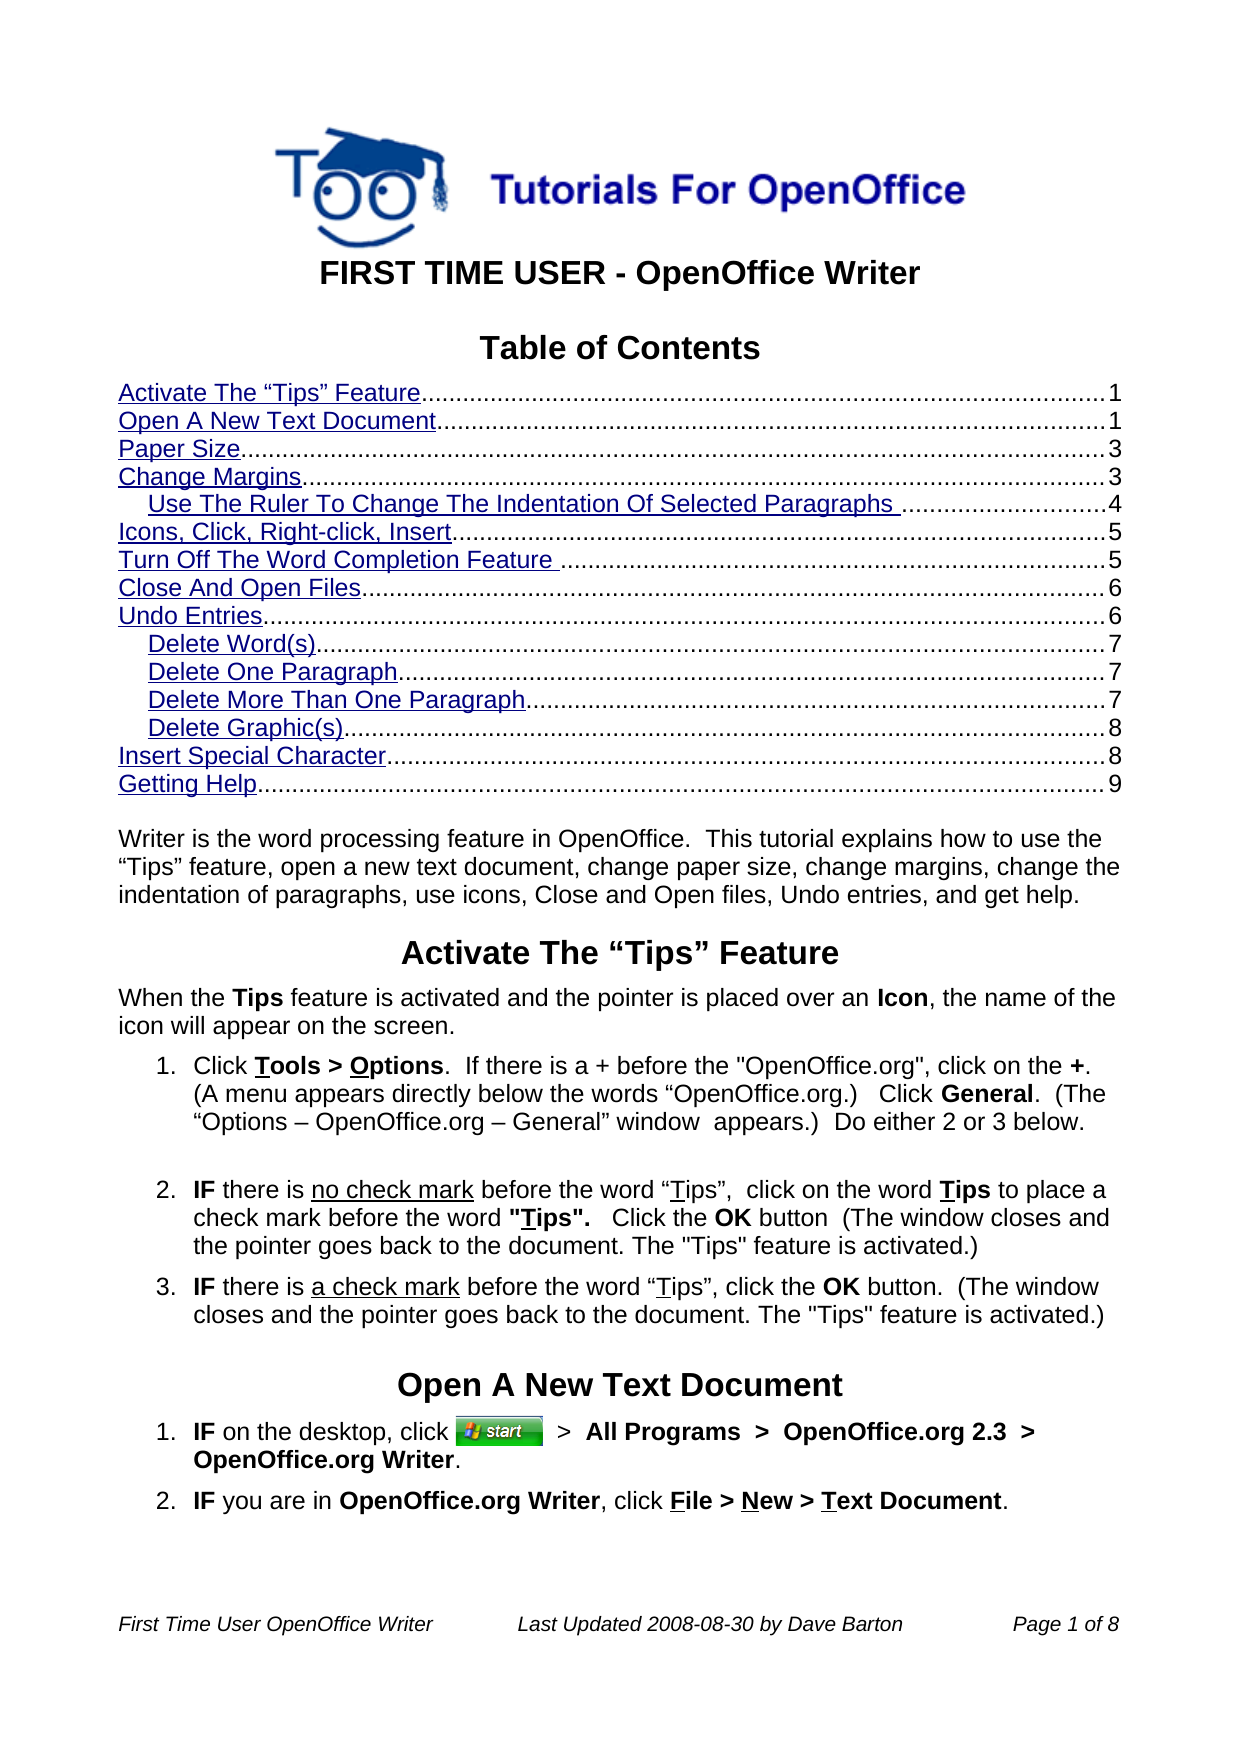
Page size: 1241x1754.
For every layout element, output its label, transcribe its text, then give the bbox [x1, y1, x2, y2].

text Delete More Than One Paragraph 7 [148, 686, 1122, 714]
text Use The Ruler To Change The Indentation Of Selected Paragraphs 4 [148, 490, 1122, 518]
text Delete Graphic(s) 8 [148, 714, 1122, 742]
text Change Margins 3 [118, 462, 1122, 490]
text Turn Off The Word Completion Feature 5 [118, 546, 1122, 574]
text Delete Word(s) 7 [148, 630, 1122, 658]
text Writer is the word processing feature in OpenOffice. This tutorial explains how to use the “Tips” feature, open a new text document, change paper size, change margins, change the indentation of paragraphs, use icons, Close and Open files, Undo entries, and get help. [118, 825, 1122, 909]
list Click Tools > Options. If there is a + before the "OpenOffice.org", click on the +. (A menu appears directly below the words “OpenOffice.org.) Click General. (The “Options – OpenOffice.org – General” window appears.) Do either 2 or 3 below. [156, 1052, 1122, 1164]
subtitle Activate The “Tips” Feature [118, 934, 1122, 971]
text Icons, Click, Right-click, Insert 5 [118, 518, 1122, 546]
text Undo Entries 6 [118, 602, 1122, 630]
text Close And Open Files 6 [118, 574, 1122, 602]
picture [271, 118, 969, 254]
text Open A New Text Document 1 [118, 407, 1122, 434]
list IF on the desktop, click > All Programs > OpenOffice.org 2.3 > OpenOffice.org Writer. [156, 1416, 1122, 1474]
text Delete One Paragraph 7 [148, 658, 1122, 686]
list IF there is no check mark before the word “Tips”, click on the word Tips to place a check mark before the word "Tips". Click the OK button (The window closes and the pointer goes back to the document. The "Tips" feature is activated.) [156, 1176, 1122, 1260]
text Getting Help 9 [118, 769, 1122, 797]
text Paper Size 3 [118, 434, 1122, 462]
subtitle Table of Contents [118, 329, 1122, 366]
list IF you are in OpenOffice.org Writer, click File > New > Text Document. [156, 1486, 1122, 1514]
list IF there is a check mark before the word “Tips”, click the OK button. (The window closes and the pointer goes back to the document. The "Tips" feature is activated.) [156, 1273, 1122, 1328]
text Insert Special Character 8 [118, 742, 1122, 769]
text When the Tips feature is activated and the pointer is placed over an Icon, the name of the icon will appear on the screen. [118, 984, 1122, 1040]
title FIRST TIME USER - OpenOffice Writer [118, 143, 1122, 291]
text Activate The “Tips” Feature 1 [118, 379, 1122, 407]
subtitle Open A New Text Document [118, 1366, 1122, 1403]
